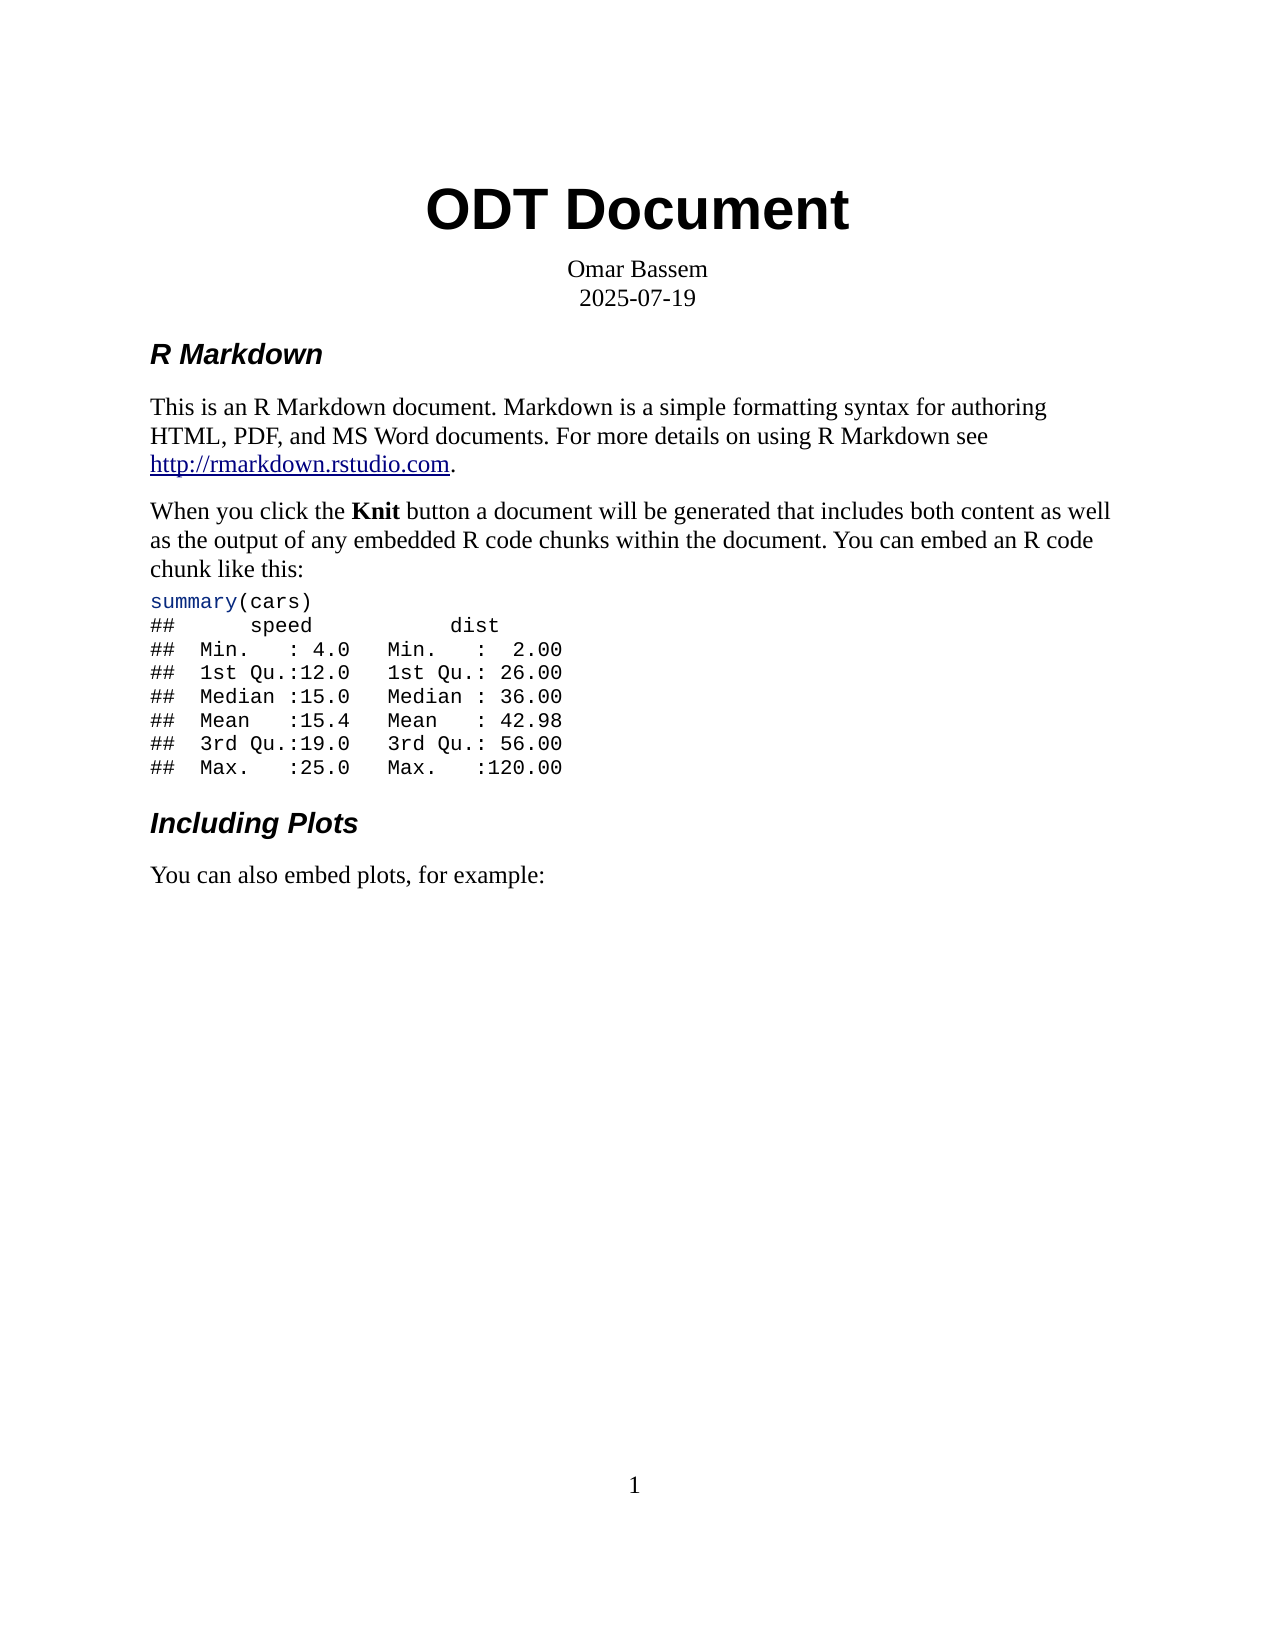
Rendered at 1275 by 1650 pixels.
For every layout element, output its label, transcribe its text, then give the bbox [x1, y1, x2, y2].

text You can also embed plots, for example: [150, 861, 1125, 889]
subtitle Including Plots [150, 806, 1125, 839]
title ODT Document [150, 175, 1125, 242]
text ## 3rd Qu.:19.0 3rd Qu.: 56.00 [150, 733, 1125, 757]
text ## Min. : 4.0 Min. : 2.00 [150, 639, 1125, 662]
text ## Median :15.0 Median : 36.00 [150, 686, 1125, 710]
text This is an R Markdown document. Markdown is a simple formatting syntax for authoring HTML, PDF, and MS Word documents. For more details on using R Markdown see http://rmarkdown.rstudio.com. [150, 392, 1125, 478]
text Omar Bassem [150, 254, 1125, 283]
text When you click the Knit button a document will be generated that includes both content as well as the output of any embedded R code chunks within the document. You can embed an R code chunk like this: [150, 496, 1125, 582]
subtitle R Markdown [150, 337, 1125, 371]
text ## Mean :15.4 Mean : 42.98 [150, 710, 1125, 733]
text ## 1st Qu.:12.0 1st Qu.: 26.00 [150, 662, 1125, 686]
text 2025-07-19 [150, 283, 1125, 312]
text ## Max. :25.0 Max. :120.00 [150, 757, 1125, 781]
text ## speed dist [150, 615, 1125, 639]
text summary(cars) [150, 591, 1125, 615]
